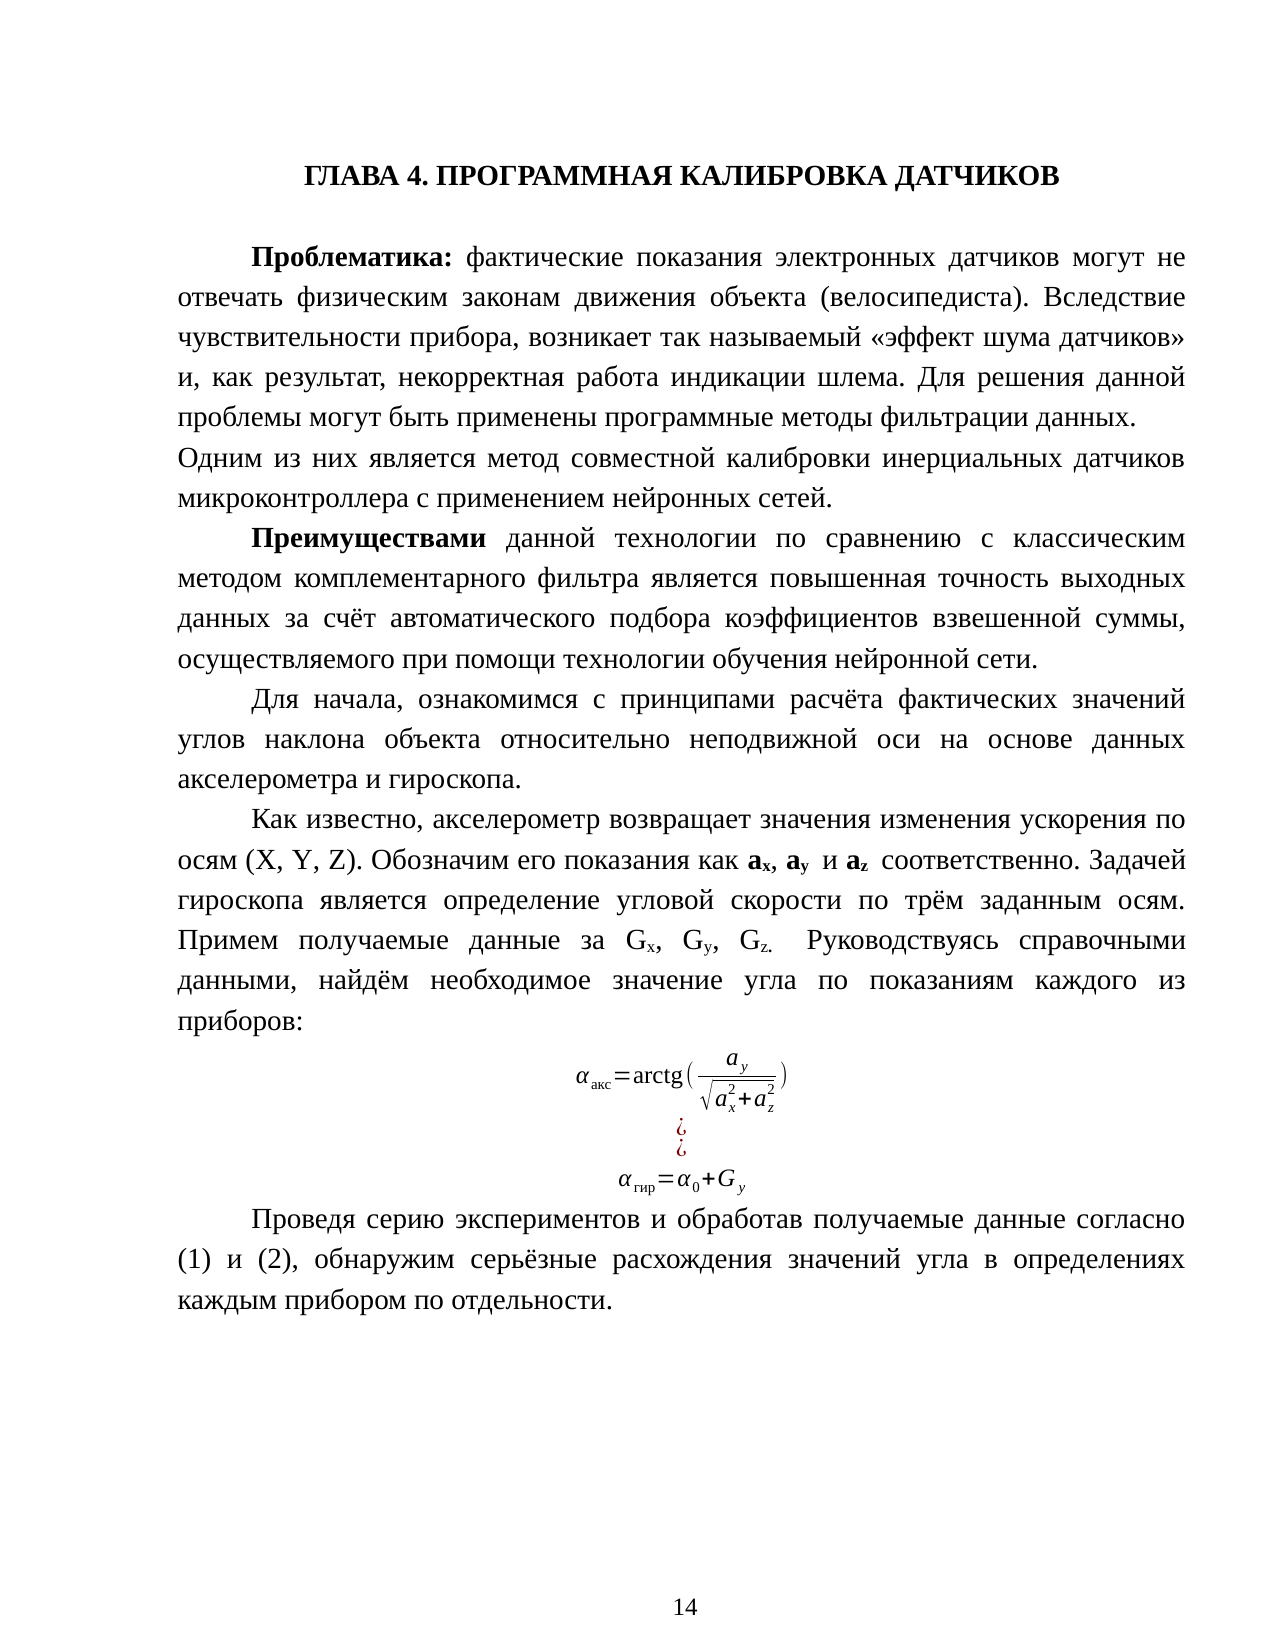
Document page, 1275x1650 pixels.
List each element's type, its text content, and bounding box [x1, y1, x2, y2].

text ГЛАВА 4. ПРОГРАММНАЯ КАЛИБРОВКА ДАТЧИКОВ [177, 158, 1186, 192]
text Проведя серию экспериментов и обработав получаемые данные согласно (1) и (2), обнаружим серьёзные расхождения значений угла в определениях каждым прибором по отдельности. [177, 1201, 1186, 1315]
text Преимуществами данной технологии по сравнению с классическим методом комплементарного фильтра является повышенная точность выходных данных за счёт автоматического подбора коэффициентов взвешенной суммы, осуществляемого при помощи технологии обучения нейронной сети. [177, 520, 1186, 674]
text Проблематика: фактические показания электронных датчиков могут не отвечать физическим законам движения объекта (велосипедиста). Вследствие чувствительности прибора, возникает так называемый «эффект шума датчиков» и, как результат, некорректная работа индикации шлема. Для решения данной проблемы могут быть применены программные методы фильтрации данных. [177, 239, 1186, 433]
text Как известно, акселерометр возвращает значения изменения ускорения по осям (X, Y, Z). Обозначим его показания как аx, аy и аz соответственно. Задачей гироскопа является определение угловой скорости по трём заданным осям. Примем получаемые данные за Gx, Gy, Gz. Руководствуясь справочными данными, найдём необходимое значение угла по показаниям каждого из приборов: [177, 802, 1186, 1036]
text Для начала, ознакомимся с принципами расчёта фактических значений углов наклона объекта относительно неподвижной оси на основе данных акселерометра и гироскопа. [177, 681, 1186, 795]
text Одним из них является метод совместной калибровки инерциальных датчиков микроконтроллера с применением нейронных сетей. [177, 440, 1186, 513]
